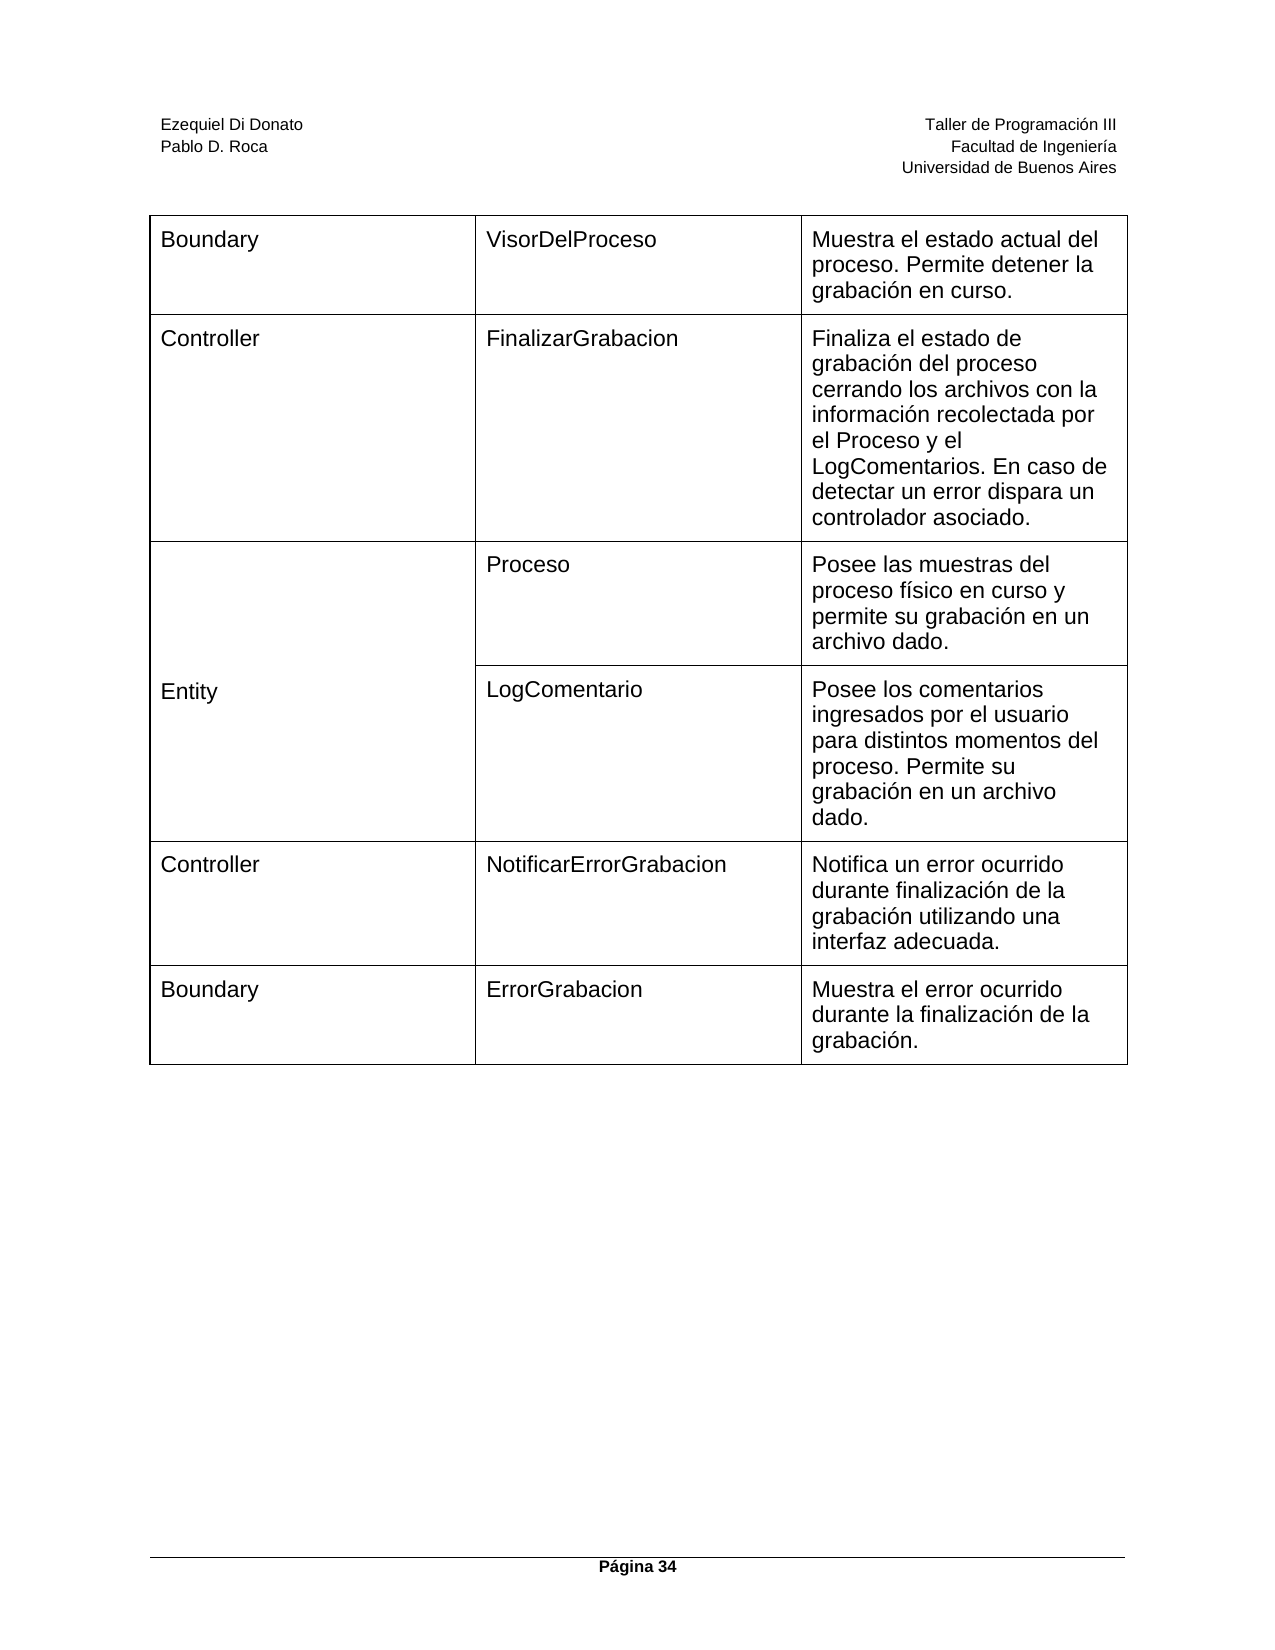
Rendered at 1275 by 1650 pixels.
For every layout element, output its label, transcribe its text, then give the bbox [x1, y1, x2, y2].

table_cell Posee los comentarios ingresados por el usuario para distintos momentos del proceso. Permite su grabación en un archivo dado. [802, 666, 1127, 841]
table_cell VisorDelProceso [476, 216, 801, 314]
table_cell Posee las muestras del proceso físico en curso y permite su grabación en un archivo dado. [802, 542, 1127, 665]
table_cell Entity [151, 542, 475, 841]
table_cell Boundary [151, 966, 475, 1064]
table_cell Proceso [476, 542, 801, 665]
table_cell Notifica un error ocurrido durante finalización de la grabación utilizando una interfaz adecuada. [802, 842, 1127, 965]
table_cell NotificarErrorGrabacion [476, 842, 801, 965]
table_cell LogComentario [476, 666, 801, 841]
table_cell FinalizarGrabacion [476, 315, 801, 541]
table_cell Boundary [151, 216, 475, 314]
table_cell Muestra el estado actual del proceso. Permite detener la grabación en curso. [802, 216, 1127, 314]
table_cell Controller [151, 315, 475, 541]
table_cell Controller [151, 842, 475, 965]
table_cell ErrorGrabacion [476, 966, 801, 1064]
table_cell Finaliza el estado de grabación del proceso cerrando los archivos con la información recolectada por el Proceso y el LogComentarios. En caso de detectar un error dispara un controlador asociado. [802, 315, 1127, 541]
table_cell Muestra el error ocurrido durante la finalización de la grabación. [802, 966, 1127, 1064]
